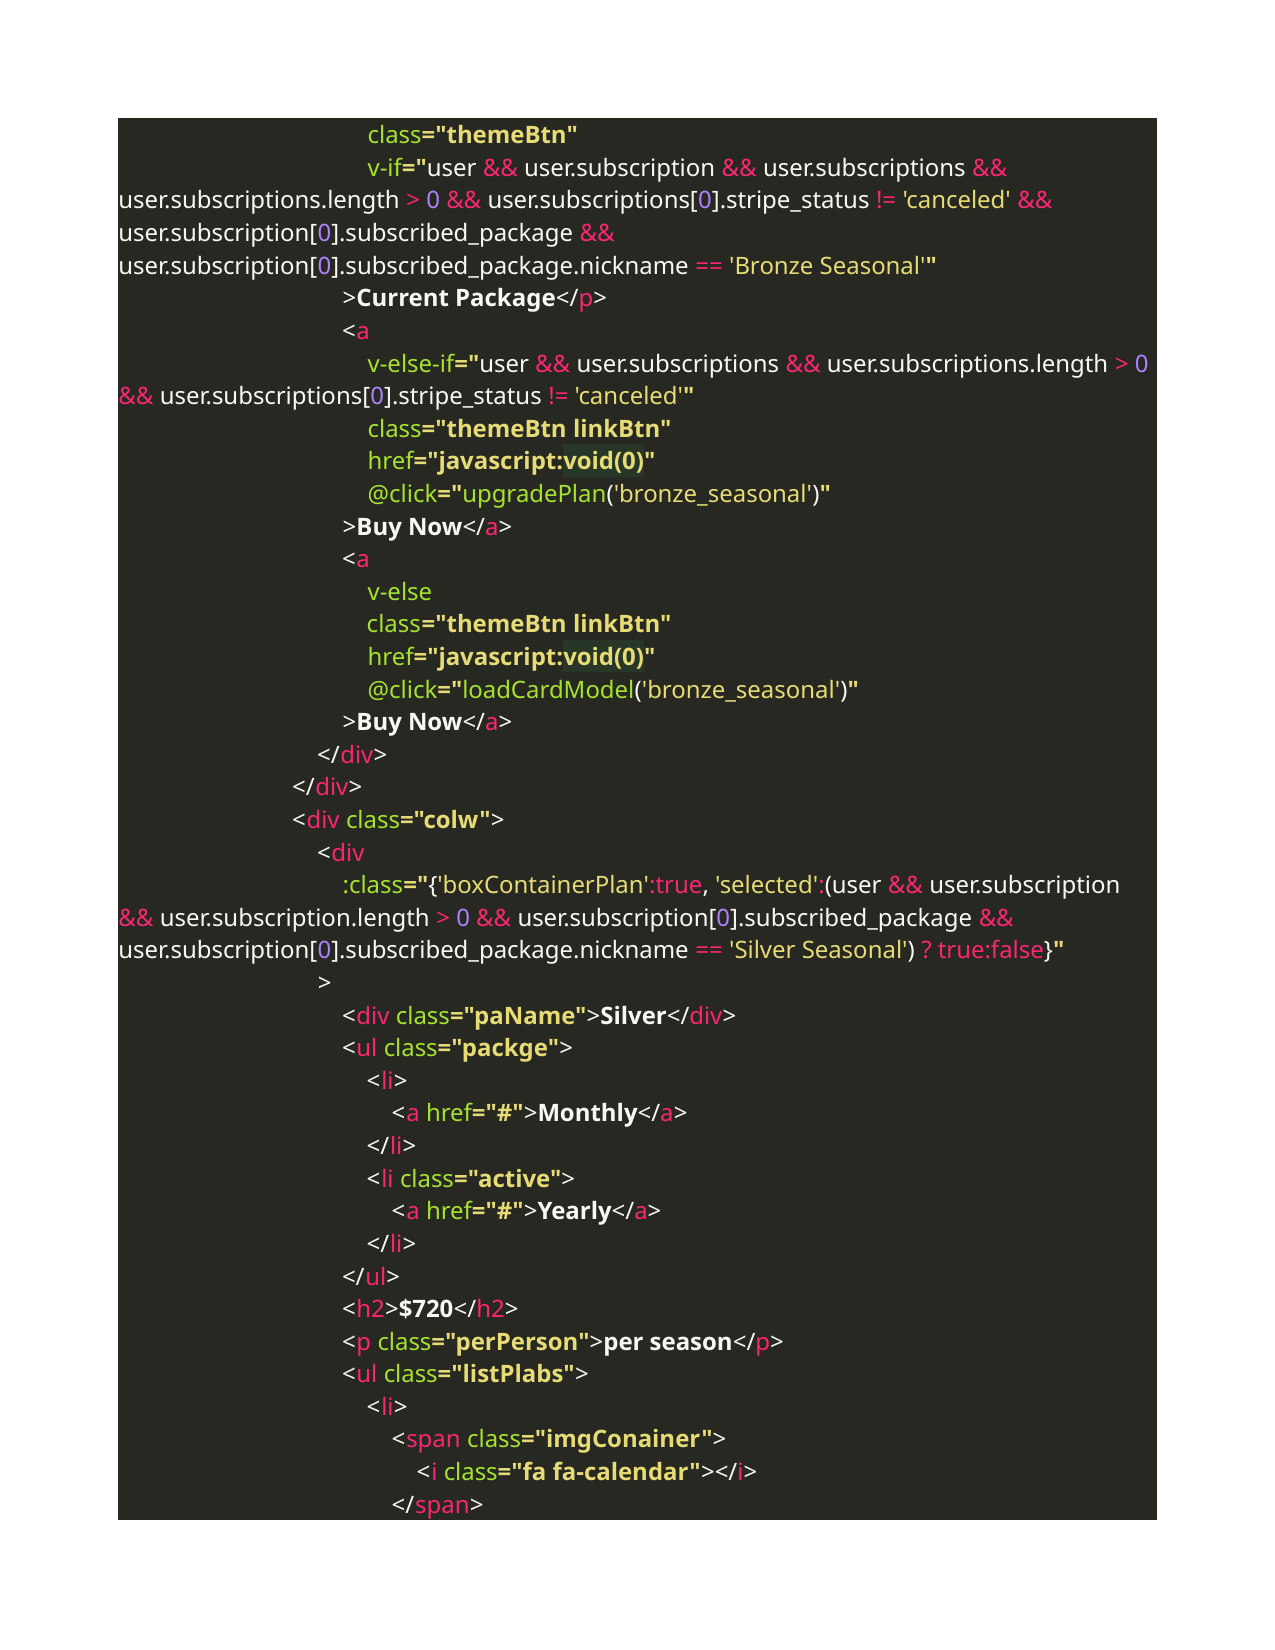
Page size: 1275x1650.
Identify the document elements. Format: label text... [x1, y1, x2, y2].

text class="themeBtn" v-if="user && user.subscription && user.subscriptions && user.subscriptions.length > 0 && user.subscriptions[0].stripe_status != 'canceled' && user.subscription[0].subscribed_package && user.subscription[0].subscribed_package.nickname == 'Bronze Seasonal'" >Current Package</p> <a v-else-if="user && user.subscriptions && user.subscriptions.length > 0 && user.subscriptions[0].stripe_status != 'canceled'" class="themeBtn linkBtn" href="javascript:void(0)" @click="upgradePlan('bronze_seasonal')" >Buy Now</a> <a v-else class="themeBtn linkBtn" href="javascript:void(0)" @click="loadCardModel('bronze_seasonal')" >Buy Now</a> </div> </div> <div class="colw"> <div :class="{'boxContainerPlan':true, 'selected':(user && user.subscription && user.subscription.length > 0 && user.subscription[0].subscribed_package && user.subscription[0].subscribed_package.nickname == 'Silver Seasonal') ? true:false}" > <div class="paName">Silver</div> <ul class="packge"> <li> <a href="#">Monthly</a> </li> <li class="active"> <a href="#">Yearly</a> </li> </ul> <h2>$720</h2> <p class="perPerson">per season</p> <ul class="listPlabs"> <li> <span class="imgConainer"> <i class="fa fa-calendar"></i> </span> [118, 118, 1157, 1520]
